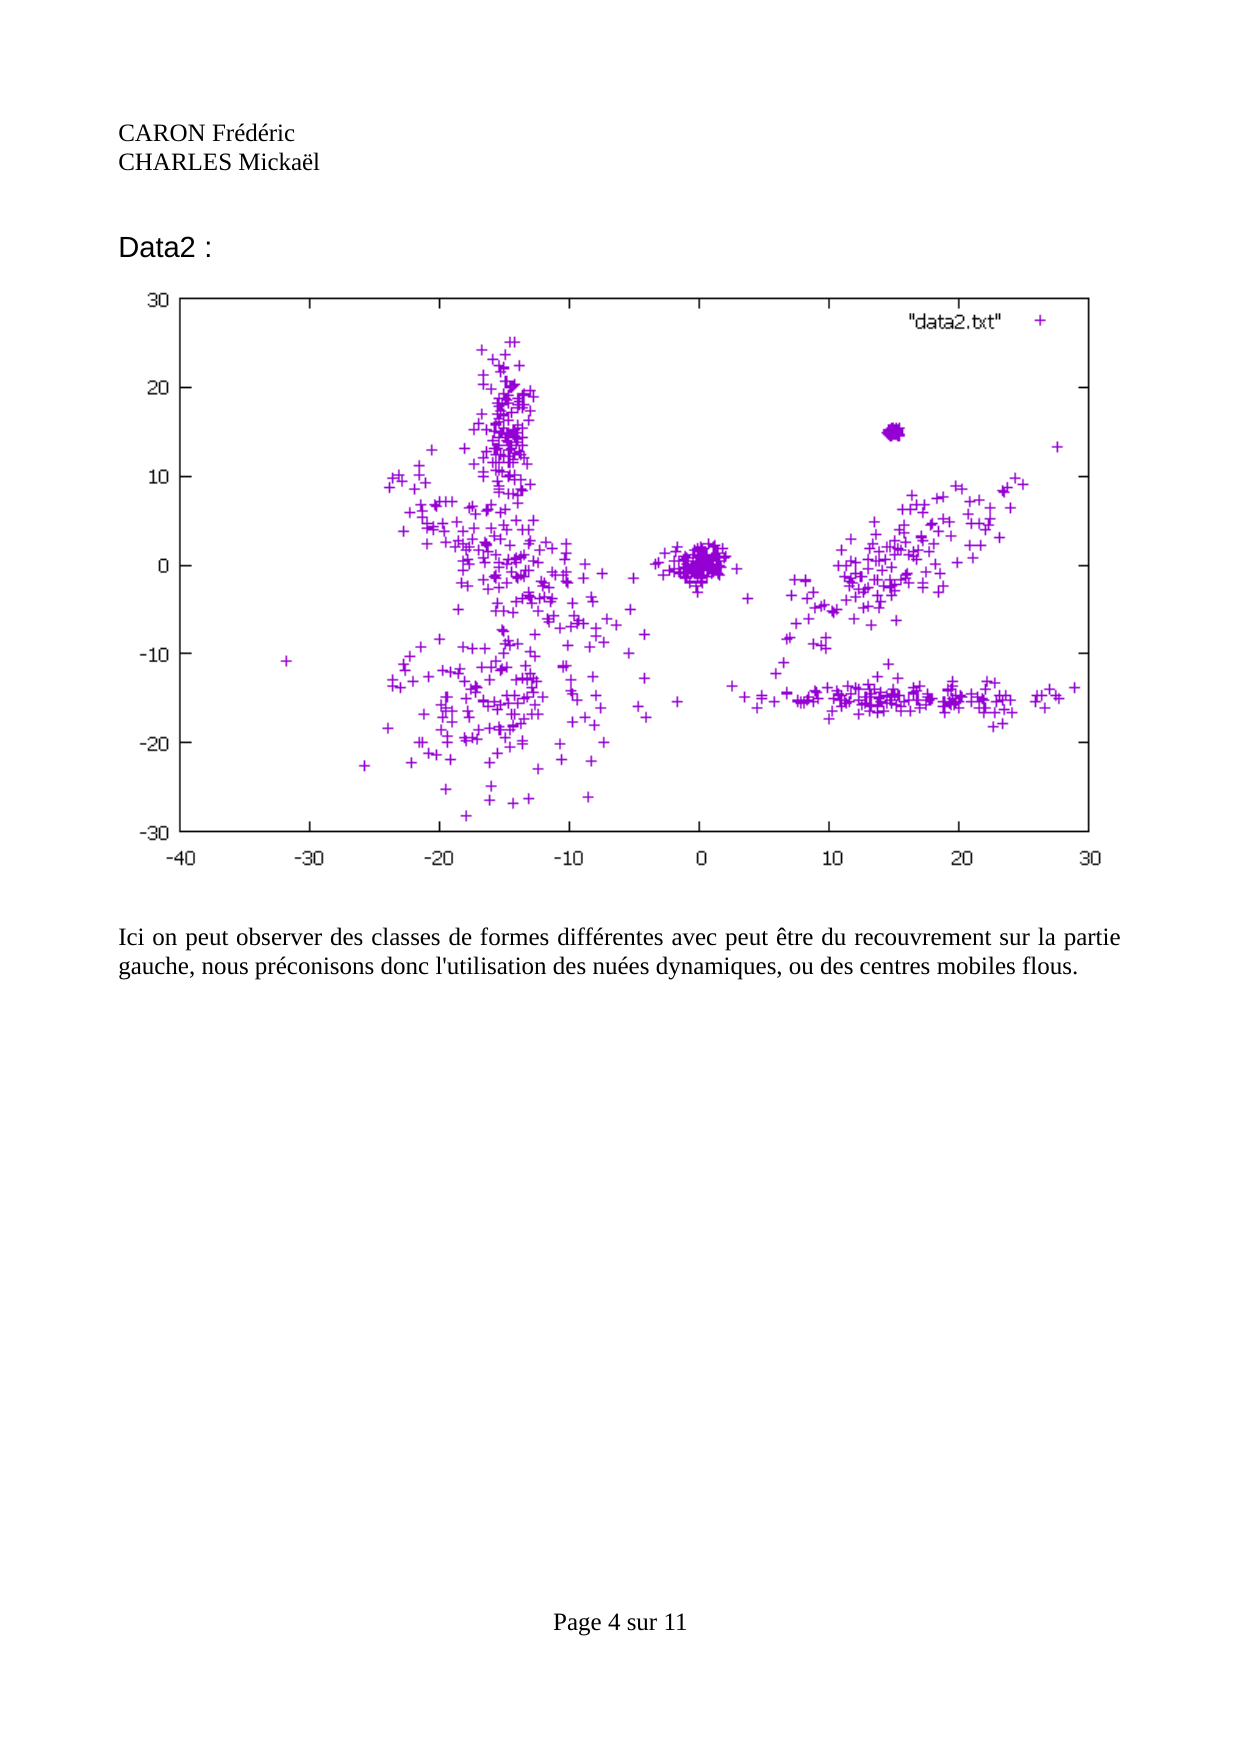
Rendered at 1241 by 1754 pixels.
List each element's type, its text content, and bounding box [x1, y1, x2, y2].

text Ici on peut observer des classes de formes différentes avec peut être du recouvrement sur la partie gauche, nous préconisons donc l'utilisation des nuées dynamiques, ou des centres mobiles flous. [118, 922, 1122, 979]
picture [120, 276, 1121, 881]
subtitle Data2 : [118, 230, 1122, 264]
